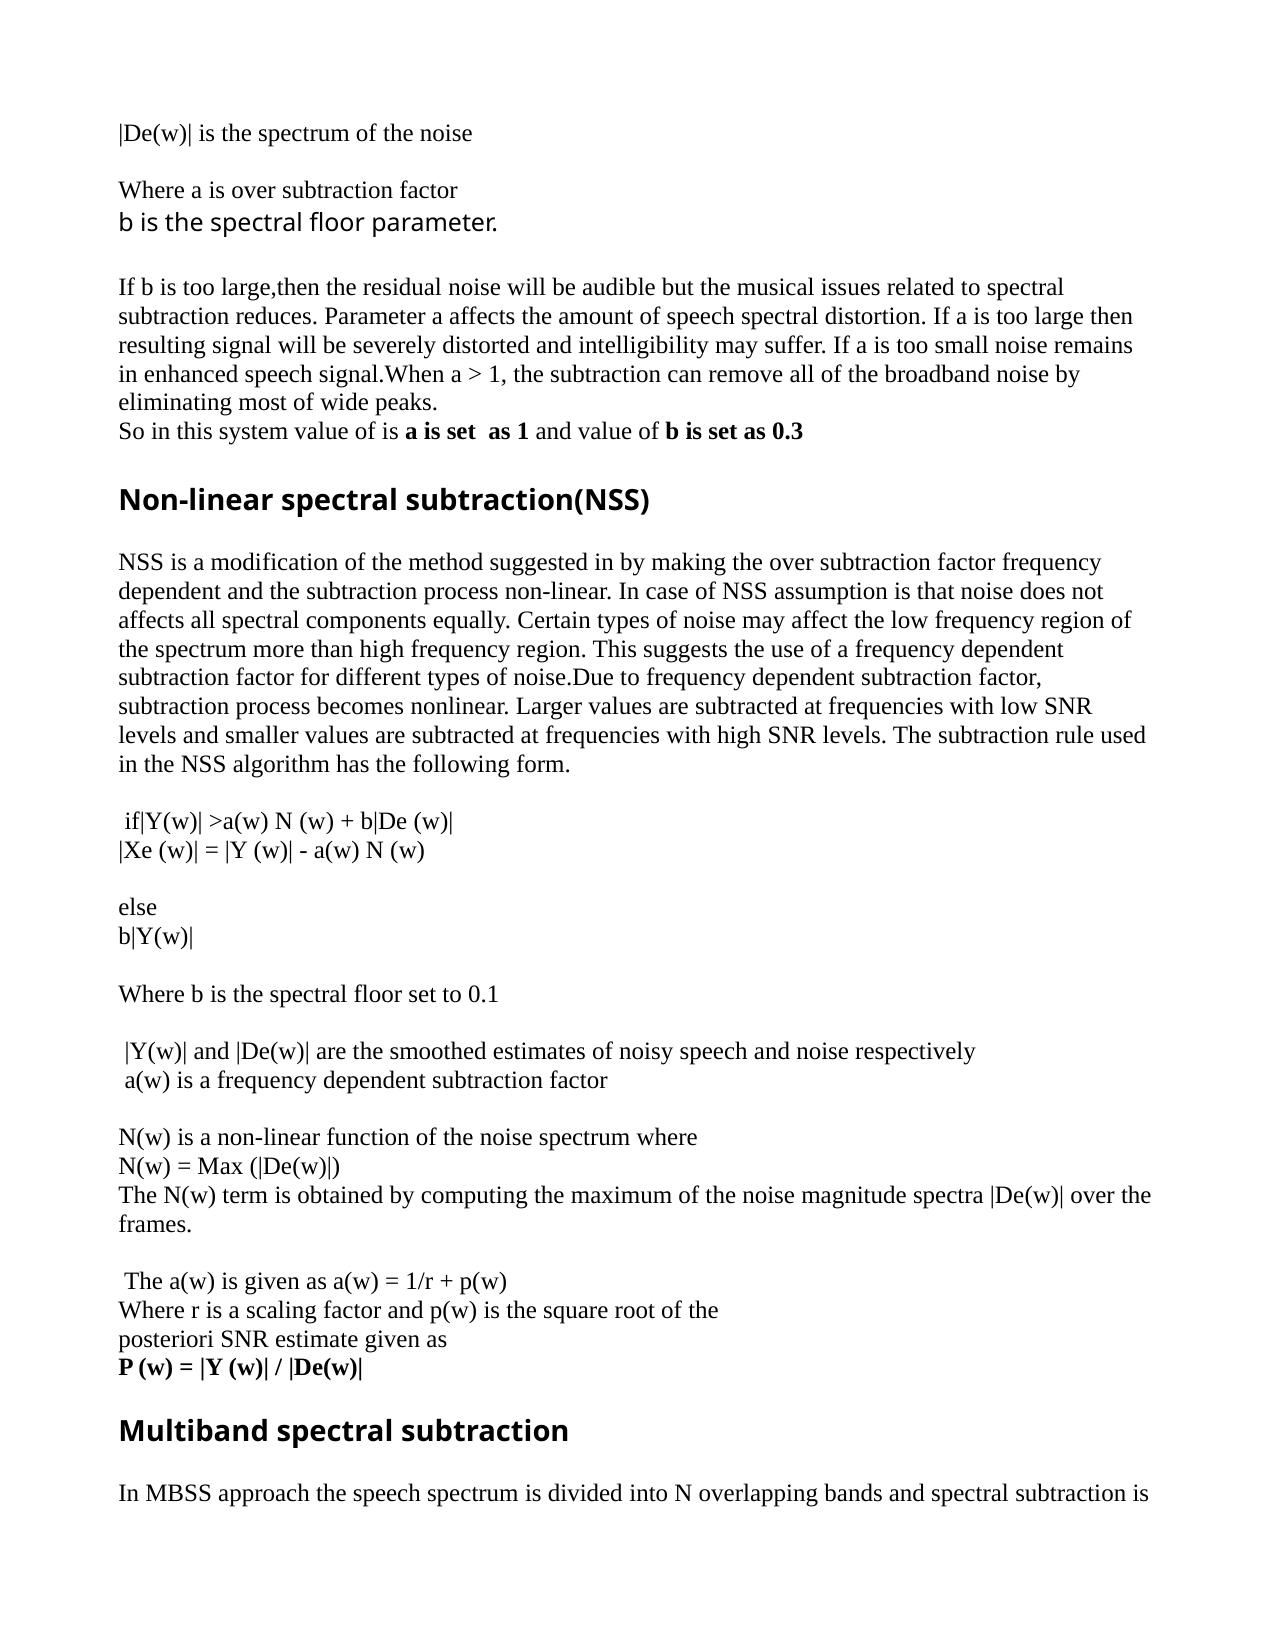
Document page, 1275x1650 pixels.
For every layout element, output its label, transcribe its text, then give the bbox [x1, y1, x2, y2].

text Non-linear spectral subtraction(NSS) [118, 479, 1157, 519]
text Multiband spectral subtraction [118, 1410, 1157, 1450]
text N(w) = Max (|De(w)|) [118, 1151, 1157, 1180]
text The N(w) term is obtained by computing the maximum of the noise magnitude spectra |De(w)| over the frames. [118, 1180, 1157, 1237]
text So in this system value of is a is set as 1 and value of b is set as 0.3 [118, 416, 1157, 445]
text Where r is a scaling factor and p(w) is the square root of the [118, 1295, 1157, 1324]
text else [118, 892, 1157, 921]
text NSS is a modification of the method suggested in by making the over subtraction factor frequency dependent and the subtraction process non-linear. In case of NSS assumption is that noise does not affects all spectral components equally. Certain types of noise may affect the low frequency region of the spectrum more than high frequency region. This suggests the use of a frequency dependent subtraction factor for different types of noise.Due to frequency dependent subtraction factor, subtraction process becomes nonlinear. Larger values are subtracted at frequencies with low SNR levels and smaller values are subtracted at frequencies with high SNR levels. The subtraction rule used in the NSS algorithm has the following form. [118, 547, 1157, 777]
text |De(w)| is the spectrum of the noise [118, 118, 1157, 147]
text N(w) is a non-linear function of the noise spectrum where [118, 1122, 1157, 1151]
text if|Y(w)| >a(w) N (w) + b|De (w)| [118, 806, 1157, 835]
text |Y(w)| and |De(w)| are the smoothed estimates of noisy speech and noise respectively [118, 1036, 1157, 1065]
text b|Y(w)| [118, 921, 1157, 950]
text The a(w) is given as a(w) = 1/r + p(w) [118, 1266, 1157, 1295]
text Where a is over subtraction factor [118, 176, 1157, 204]
text |Xe (w)| = |Y (w)| - a(w) N (w) [118, 835, 1157, 864]
text If b is too large,then the residual noise will be audible but the musical issues related to spectral subtraction reduces. Parameter a affects the amount of speech spectral distortion. If a is too large then resulting signal will be severely distorted and intelligibility may suffer. If a is too small noise remains [118, 272, 1157, 359]
text a(w) is a frequency dependent subtraction factor [118, 1065, 1157, 1094]
text in enhanced speech signal.When a > 1, the subtraction can remove all of the broadband noise by eliminating most of wide peaks. [118, 359, 1157, 416]
text In MBSS approach the speech spectrum is divided into N overlapping bands and spectral subtraction is [118, 1478, 1157, 1507]
text Where b is the spectral floor set to 0.1 [118, 979, 1157, 1007]
text b is the spectral floor parameter. [118, 204, 1157, 238]
text posteriori SNR estimate given as [118, 1324, 1157, 1352]
text P (w) = |Y (w)| / |De(w)| [118, 1352, 1157, 1381]
